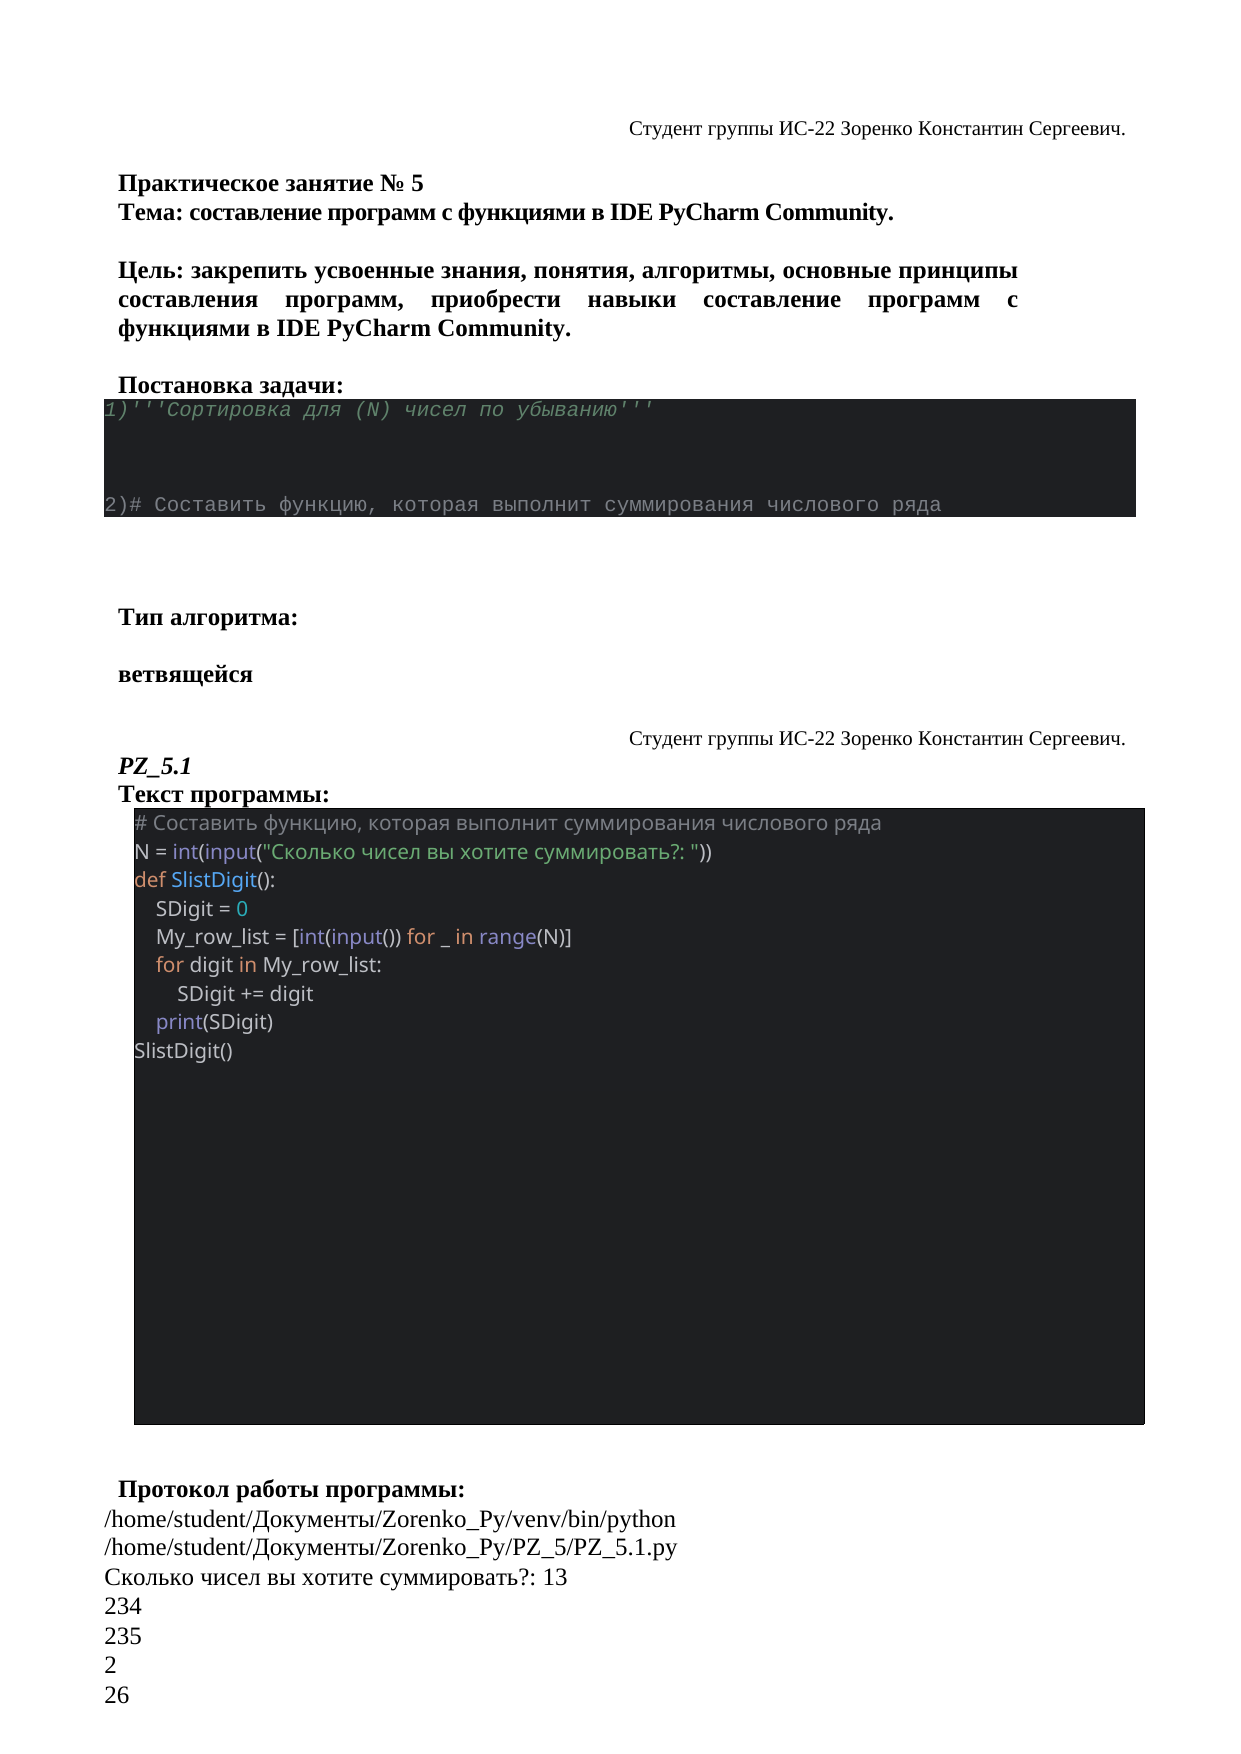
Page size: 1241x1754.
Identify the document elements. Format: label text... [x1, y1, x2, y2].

text Сколько чисел вы хотите суммировать?: 13 [104, 1562, 1136, 1591]
text 26 [104, 1680, 1136, 1709]
text Студент группы ИС-22 Зоренко Константин Сергеевич. [629, 116, 1136, 140]
text /home/student/Документы/Zorenko_Py/venv/bin/python /home/student/Документы/Zorenko_Py/PZ_5/PZ_5.1.py [104, 1504, 1136, 1561]
subtitle Практическое занятие № 5 [118, 169, 1136, 197]
text 235 [104, 1621, 1136, 1650]
text Тема: составление программ с функциями в IDE PyCharm Community. [118, 197, 1136, 226]
text Постановка задачи: [118, 370, 1136, 399]
text PZ_5.1 [118, 751, 1136, 779]
text 2)# Составить функцию, которая выполнит суммирования числового ряда [104, 493, 1136, 517]
subtitle Тип алгоритма: ветвящейся [118, 602, 438, 688]
text 2 [104, 1650, 1136, 1679]
text Студент группы ИС-22 Зоренко Константин Сергеевич. [629, 726, 1136, 750]
text Протокол работы программы: [118, 1474, 1136, 1503]
text 1)'''Сортировка для (N) чисел по убыванию''' [104, 399, 1136, 423]
text 234 [104, 1591, 1136, 1620]
subtitle Текст программы: [118, 779, 1136, 808]
subtitle Цель: закрепить усвоенные знания, понятия, алгоритмы, основные принципы составления программ, приобрести навыки составление программ с функциями в IDE PyCharm Community. [118, 255, 1019, 341]
text # Составить функцию, которая выполнит суммирования числового ряда N = int(input("Сколько чисел вы хотите суммировать?: ")) def SlistDigit(): SDigit = 0 My_row_list = [int(input()) for _ in range(N)] for digit in My_row_list: SDigit += digit print(SDigit) SlistDigit() [135, 809, 1144, 1064]
